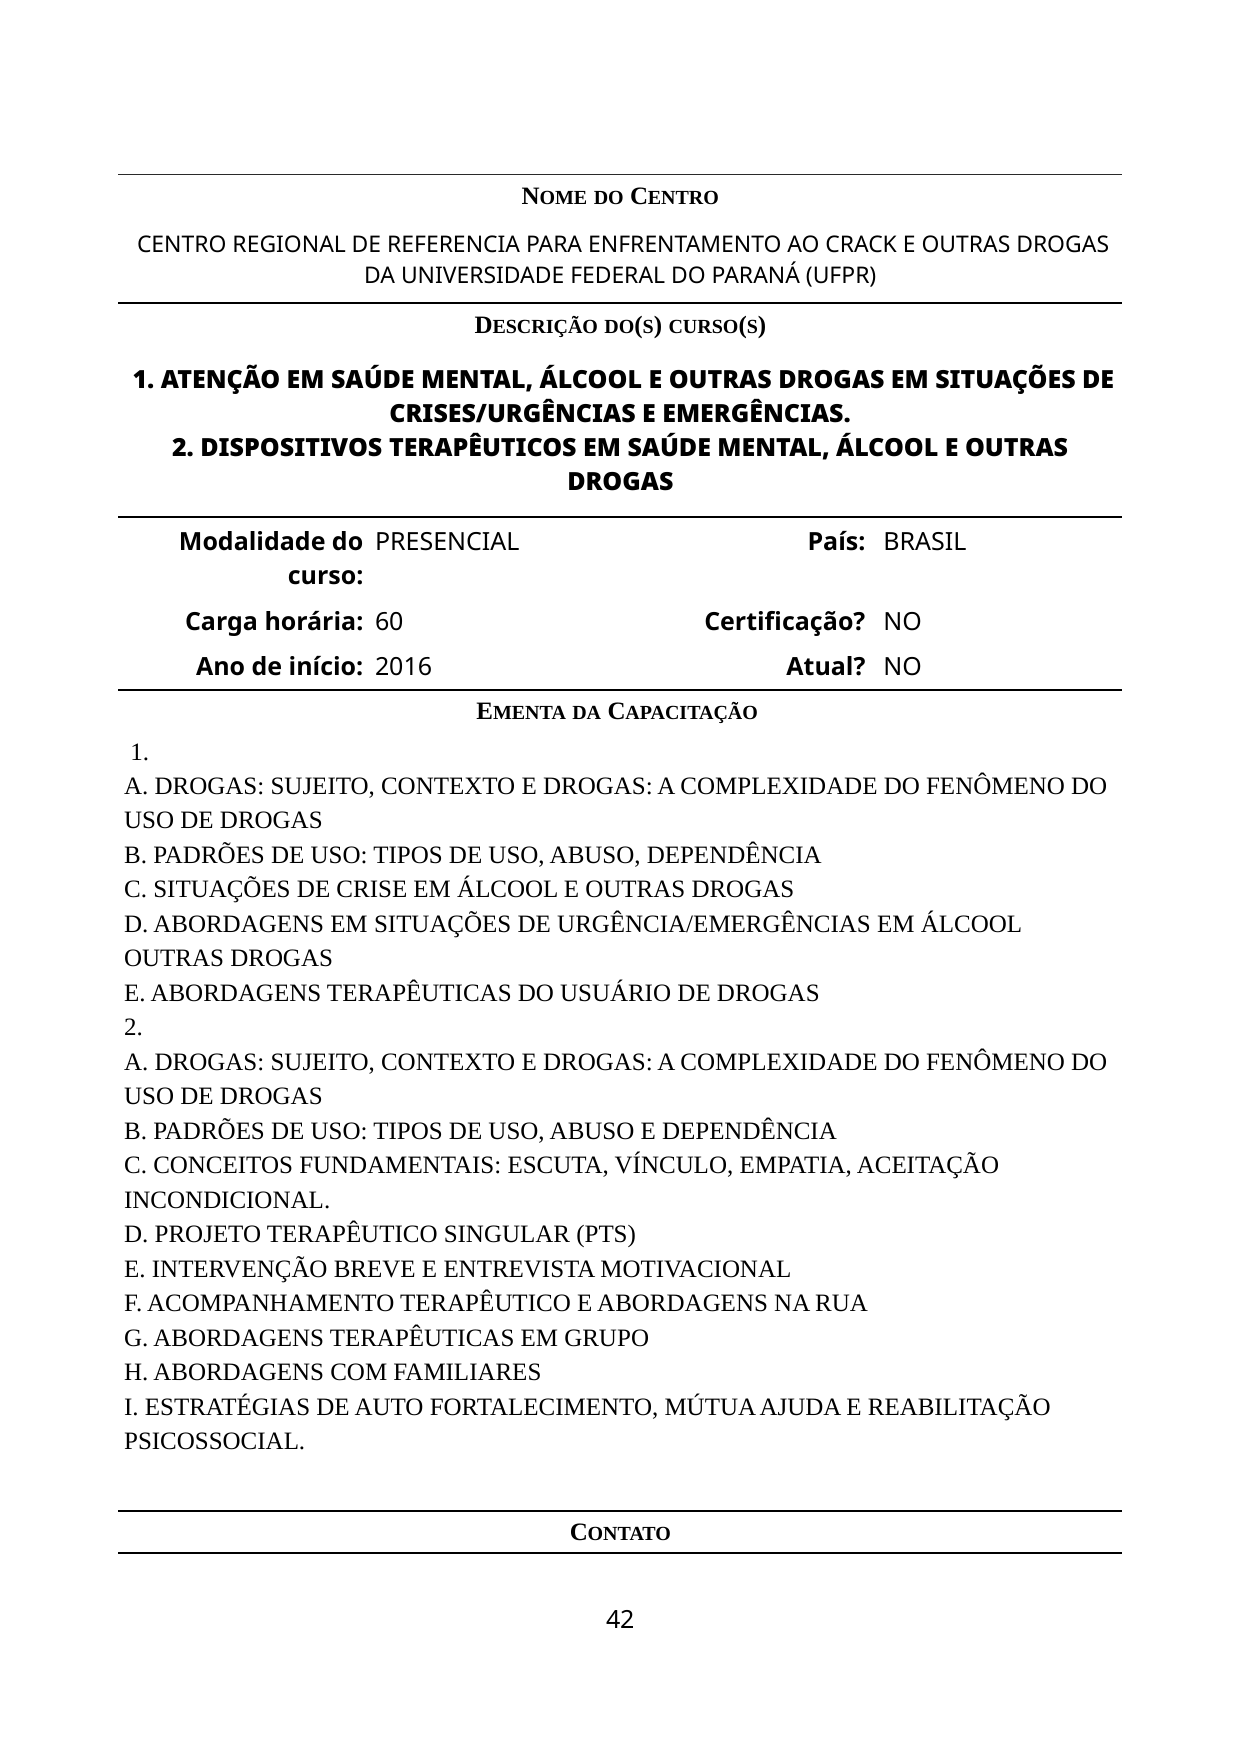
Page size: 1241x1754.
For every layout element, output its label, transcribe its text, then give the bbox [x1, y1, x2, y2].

table_cell NO [871, 643, 1122, 688]
table_cell 1. A. DROGAS: SUJEITO, CONTEXTO E DROGAS: A COMPLEXIDADE DO FENÔMENO DO USO DE DROGAS B. PADRÕES DE USO: TIPOS DE USO, ABUSO, DEPENDÊNCIA C. SITUAÇÕES DE CRISE EM ÁLCOOL E OUTRAS DROGAS D. ABORDAGENS EM SITUAÇÕES DE URGÊNCIA/EMERGÊNCIAS EM ÁLCOOL OUTRAS DROGAS E. ABORDAGENS TERAPÊUTICAS DO USUÁRIO DE DROGAS 2. A. DROGAS: SUJEITO, CONTEXTO E DROGAS: A COMPLEXIDADE DO FENÔMENO DO USO DE DROGAS B. PADRÕES DE USO: TIPOS DE USO, ABUSO E DEPENDÊNCIA C. CONCEITOS FUNDAMENTAIS: ESCUTA, VÍNCULO, EMPATIA, ACEITAÇÃO INCONDICIONAL. D. PROJETO TERAPÊUTICO SINGULAR (PTS) E. INTERVENÇÃO BREVE E ENTREVISTA MOTIVACIONAL F. ACOMPANHAMENTO TERAPÊUTICO E ABORDAGENS NA RUA G. ABORDAGENS TERAPÊUTICAS EM GRUPO H. ABORDAGENS COM FAMILIARES I. ESTRATÉGIAS DE AUTO FORTALECIMENTO, MÚTUA AJUDA E REABILITAÇÃO PSICOSSOCIAL. [118, 731, 1122, 1510]
table_cell Atual? [620, 643, 871, 688]
table_cell Carga horária: [118, 598, 369, 643]
table_cell Certificação? [620, 598, 871, 643]
table_cell Ano de início: [118, 643, 369, 688]
table_cell NO [871, 598, 1122, 643]
table_header Nome do Centro [118, 176, 1122, 216]
table_cell 1. ATENÇÃO EM SAÚDE MENTAL, ÁLCOOL E OUTRAS DROGAS EM SITUAÇÕES DE CRISES/URGÊNCIAS E EMERGÊNCIAS. 2. DISPOSITIVOS TERAPÊUTICOS EM SAÚDE MENTAL, ÁLCOOL E OUTRAS DROGAS [118, 344, 1122, 516]
table_cell Modalidade do curso: [118, 518, 369, 597]
table_cell 60 [369, 598, 620, 643]
table_cell PRESENCIAL [369, 518, 620, 597]
table_cell Descrição do(s) curso(s) [118, 304, 1122, 344]
table_cell BRASIL [871, 518, 1122, 597]
table_cell Ementa da Capacitação [118, 691, 1122, 731]
table_cell Contato [118, 1512, 1122, 1552]
table_cell CENTRO REGIONAL DE REFERENCIA PARA ENFRENTAMENTO AO CRACK E OUTRAS DROGAS DA UNIVERSIDADE FEDERAL DO PARANÁ (UFPR) [118, 216, 1122, 302]
table_cell 2016 [369, 643, 620, 688]
table_cell País: [620, 518, 871, 597]
